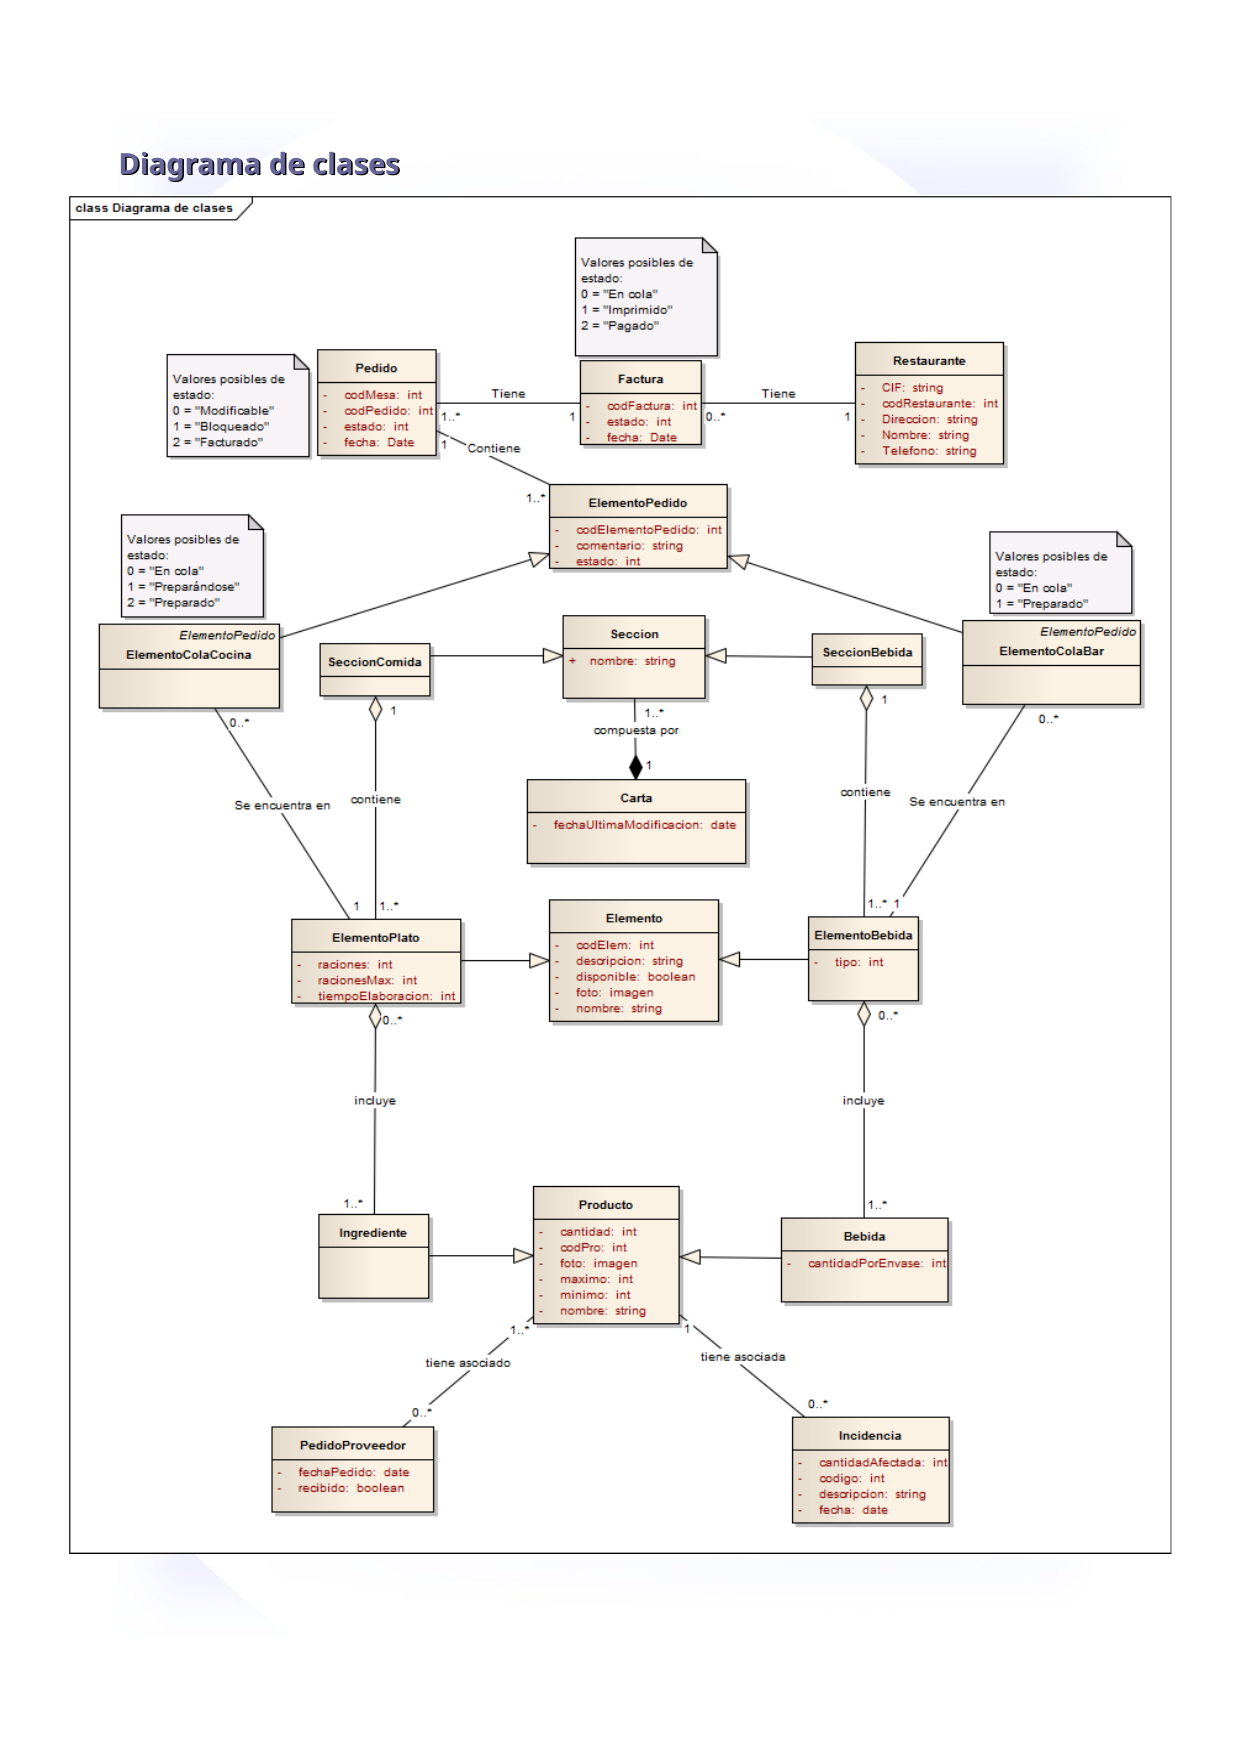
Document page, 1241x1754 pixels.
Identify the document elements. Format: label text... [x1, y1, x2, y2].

picture [118, 118, 1122, 143]
subtitle Diagrama de clases [118, 143, 1122, 183]
picture [68, 183, 1172, 1636]
